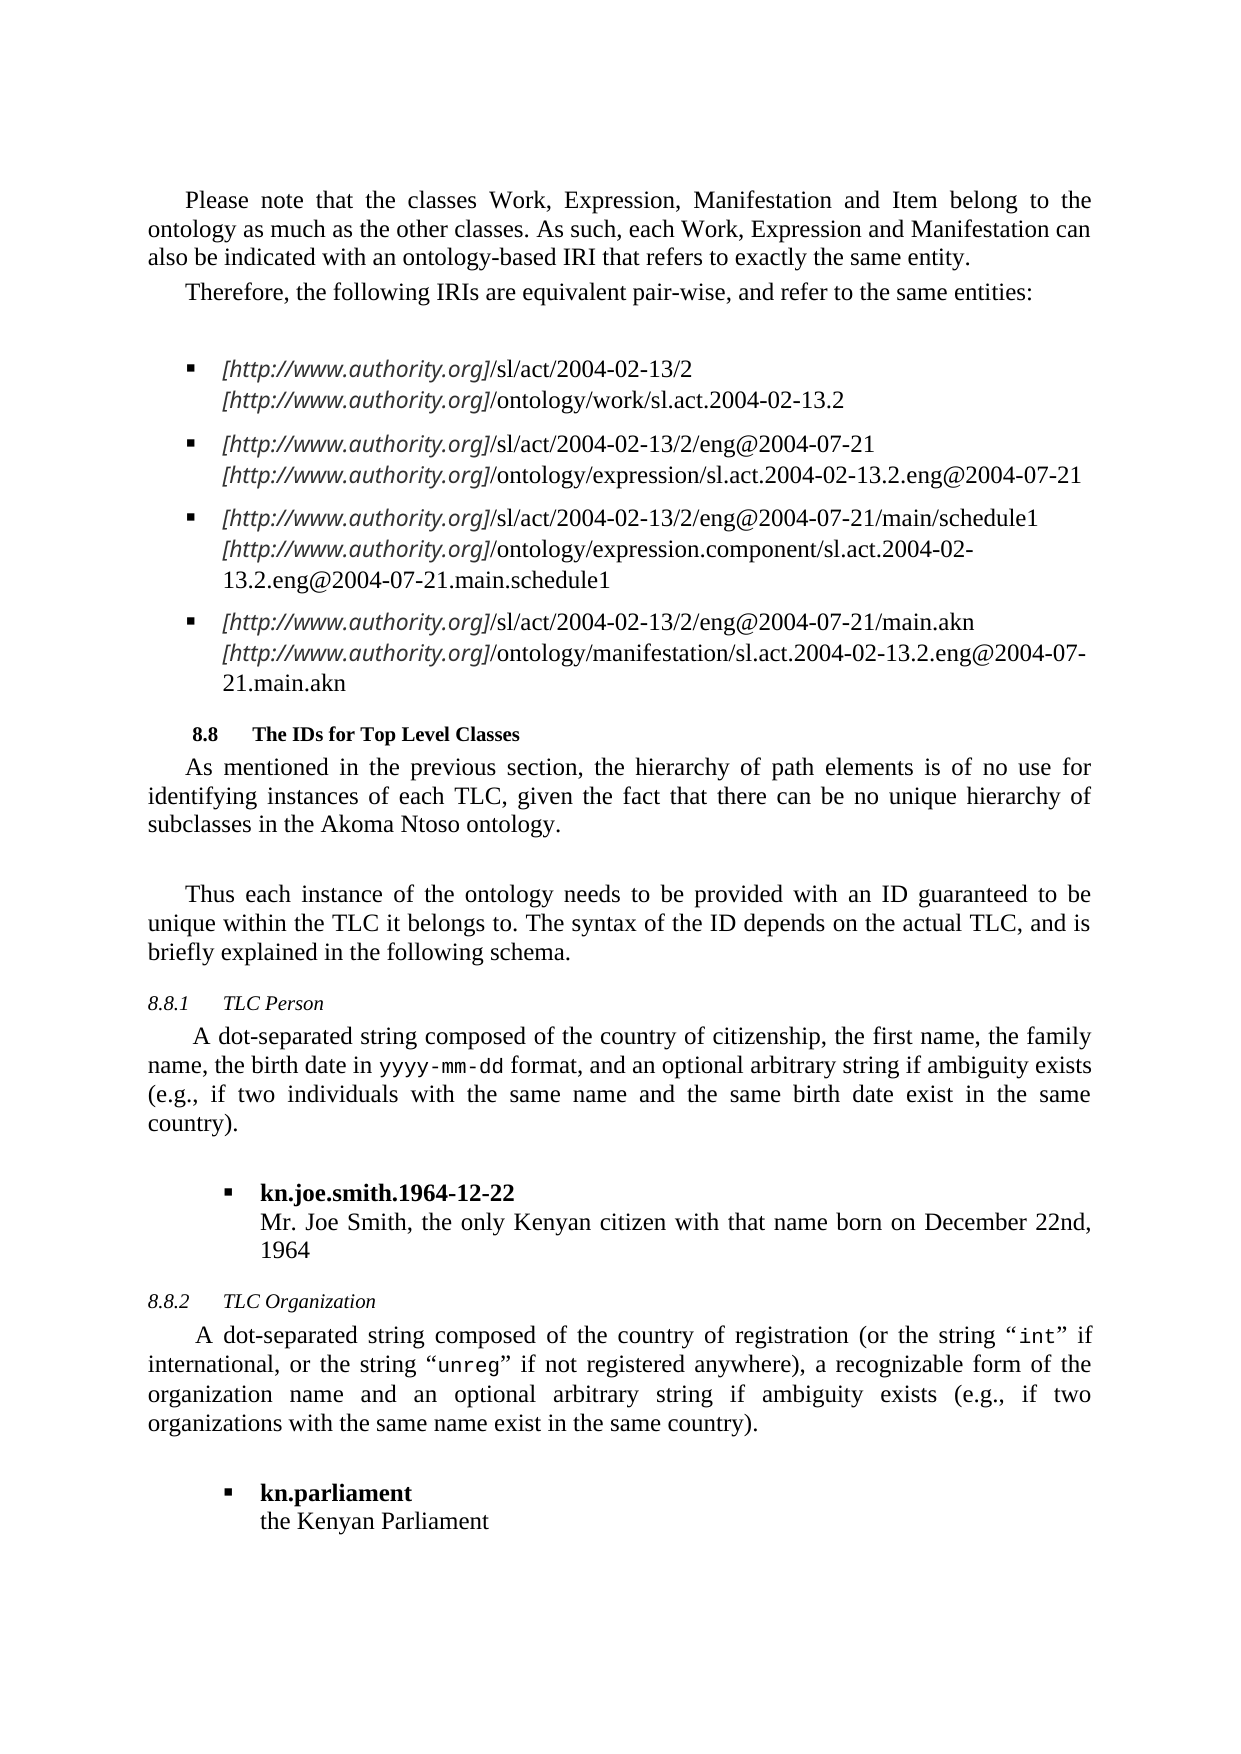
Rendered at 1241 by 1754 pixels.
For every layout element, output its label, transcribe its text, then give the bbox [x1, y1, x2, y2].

list [http://www.authority.org]/sl/act/2004-02-13/2/eng@2004-07-21/main/schedule1 [http://www.authority.org]/ontology/expression.component/sl.act.2004-02-13.2.eng@2004-07-21.main.schedule1 [185, 502, 1092, 593]
text Thus each instance of the ontology needs to be provided with an ID guaranteed to be unique within the TLC it belongs to. The syntax of the ID depends on the actual TLC, and is briefly explained in the following schema. [148, 879, 1092, 966]
text Please note that the classes Work, Expression, Manifestation and Item belong to the ontology as much as the other classes. As such, each Work, Expression and Manifestation can also be indicated with an ontology-based IRI that refers to exactly the same entity. [148, 185, 1092, 271]
list kn.parliament the Kenyan Parliament [222, 1478, 1092, 1535]
text Therefore, the following IRIs are equivalent pair-wise, and refer to the same entities: [148, 277, 1092, 306]
list [http://www.authority.org]/sl/act/2004-02-13/2 [http://www.authority.org]/ontology/work/sl.act.2004-02-13.2 [185, 353, 1092, 416]
text A dot-separated string composed of the country of citizenship, the first name, the family name, the birth date in yyyy-mm-dd format, and an optional arbitrary string if ambiguity exists (e.g., if two individuals with the same name and the same birth date exist in the same country). [148, 1021, 1092, 1137]
text A dot-separated string composed of the country of registration (or the string “int” if international, or the string “unreg” if not registered anywhere), a recognizable form of the organization name and an optional arbitrary string if ambiguity exists (e.g., if two organizations with the same name exist in the same country). [148, 1320, 1092, 1436]
subtitle The IDs for Top Level Classes [192, 722, 1092, 746]
subtitle TLC Organization [148, 1289, 1092, 1313]
list [http://www.authority.org]/sl/act/2004-02-13/2/eng@2004-07-21 [http://www.authority.org]/ontology/expression/sl.act.2004-02-13.2.eng@2004-07-21 [185, 428, 1092, 490]
text As mentioned in the previous section, the hierarchy of path elements is of no use for identifying instances of each TLC, given the fact that there can be no unique hierarchy of subclasses in the Akoma Ntoso ontology. [148, 752, 1092, 838]
subtitle TLC Person [148, 991, 1092, 1015]
list kn.joe.smith.1964-12-22 Mr. Joe Smith, the only Kenyan citizen with that name born on December 22nd, 1964 [222, 1178, 1092, 1264]
list [http://www.authority.org]/sl/act/2004-02-13/2/eng@2004-07-21/main.akn [http://www.authority.org]/ontology/manifestation/sl.act.2004-02-13.2.eng@2004-07-21.main.akn [185, 605, 1092, 697]
